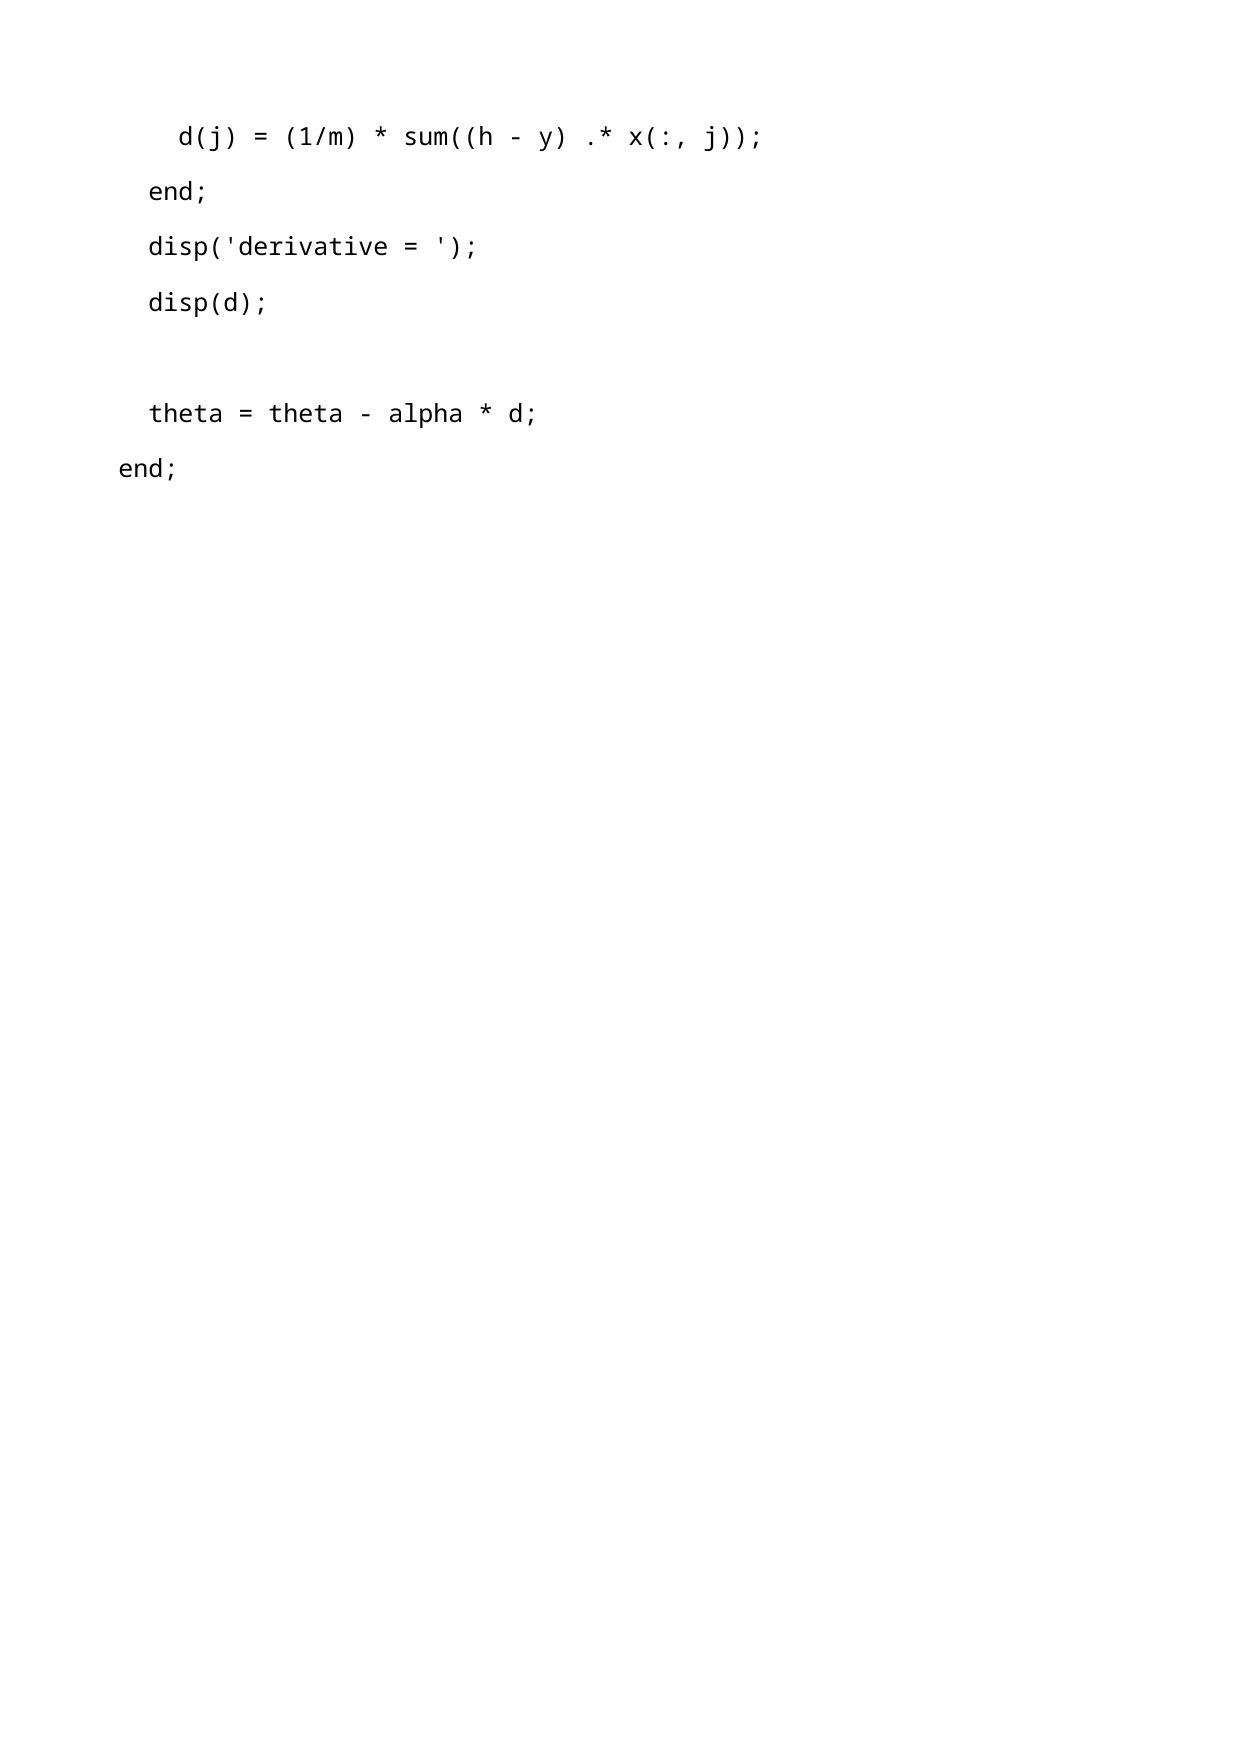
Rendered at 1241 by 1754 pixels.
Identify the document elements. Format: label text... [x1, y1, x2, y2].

text d(j) = (1/m) * sum((h - y) .* x(:, j)); [118, 118, 1122, 152]
text end; [118, 451, 1122, 485]
text end; [118, 173, 1122, 208]
text disp('derivative = '); [118, 229, 1122, 263]
text disp(d); [118, 284, 1122, 318]
text theta = theta - alpha * d; [118, 395, 1122, 429]
